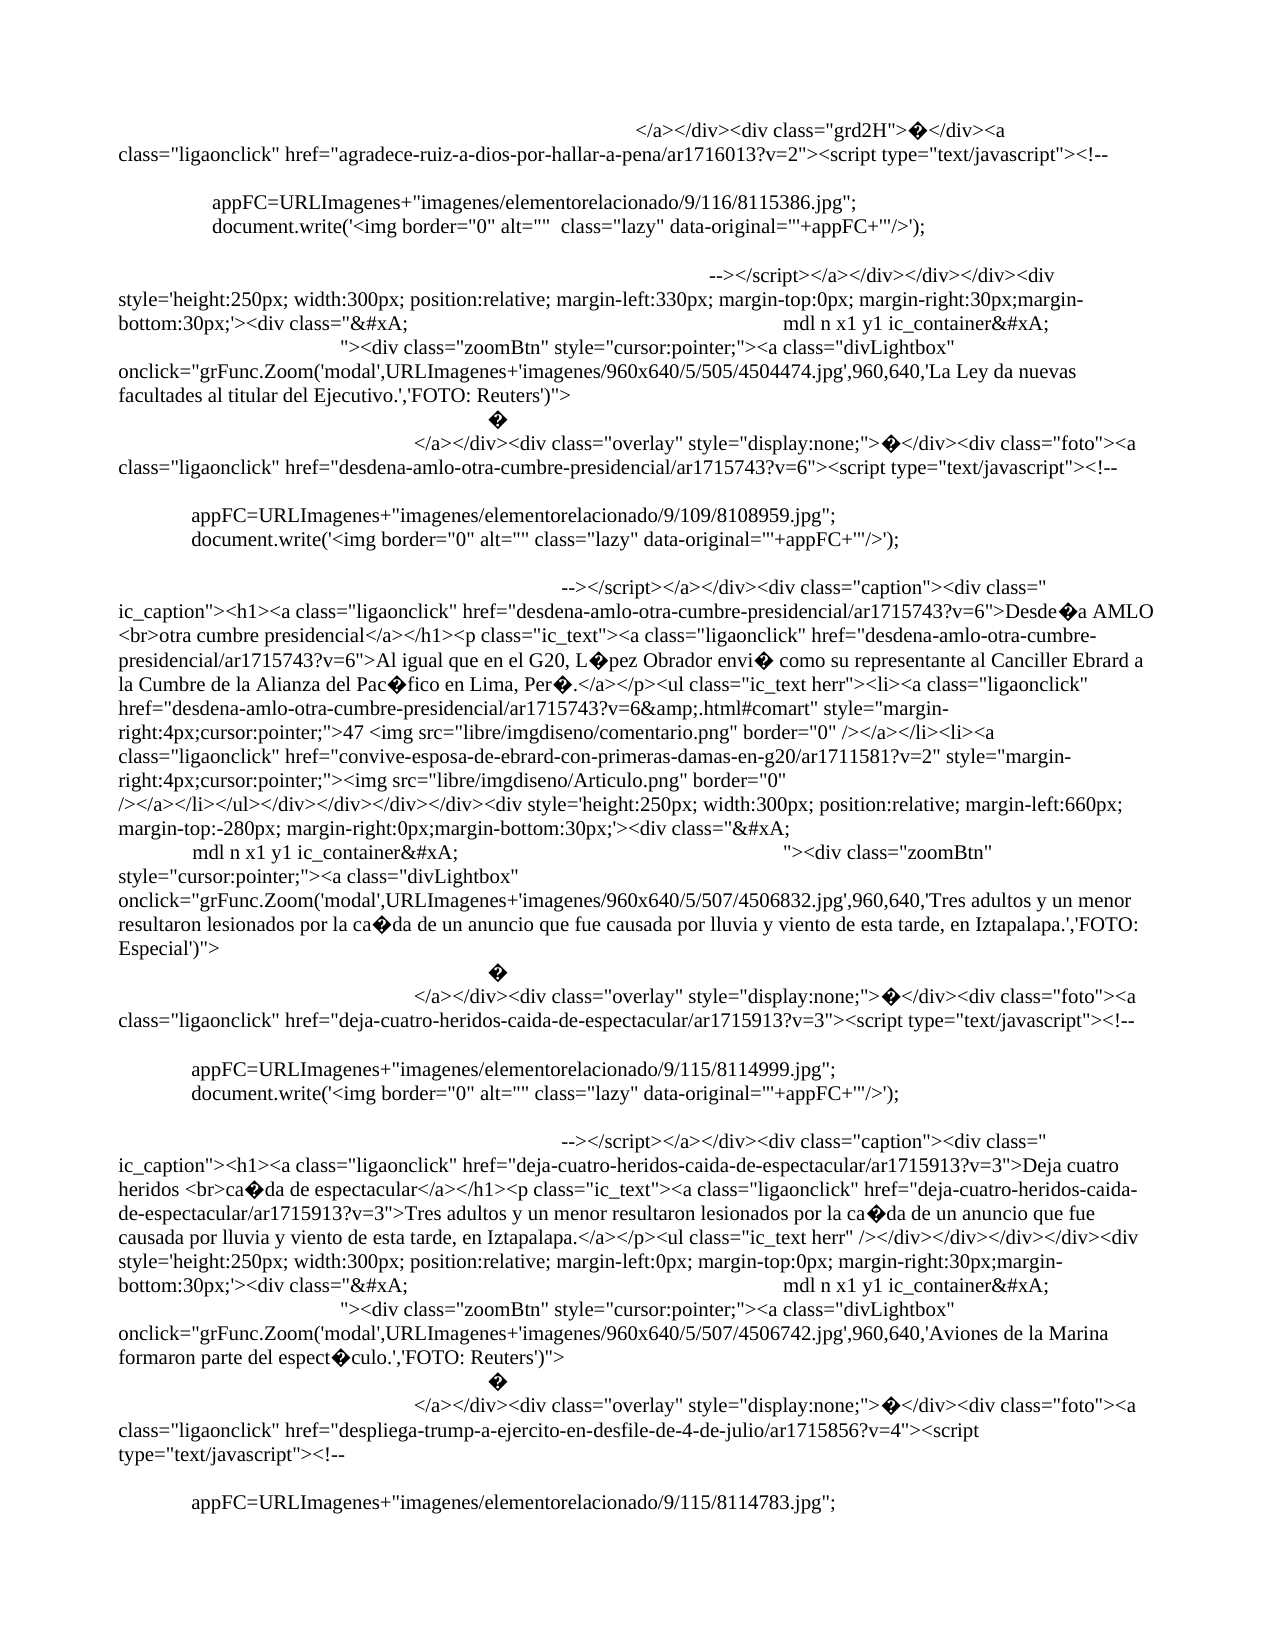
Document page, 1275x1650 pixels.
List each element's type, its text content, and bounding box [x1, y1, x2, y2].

text --></script></a></div><div class="caption"><div class=" ic_caption"><h1><a class="ligaonclick" href="deja-cuatro-heridos-caida-de-espectacular/ar1715913?v=3">Deja cuatro heridos <br>ca�da de espectacular</a></h1><p class="ic_text"><a class="ligaonclick" href="deja-cuatro-heridos-caida-de-espectacular/ar1715913?v=3">Tres adultos y un menor resultaron lesionados por la ca�da de un anuncio que fue causada por lluvia y viento de esta tarde, en Iztapalapa.</a></p><ul class="ic_text herr" /></div></div></div></div><div style='height:250px; width:300px; position:relative; margin-left:0px; margin-top:0px; margin-right:30px;margin-bottom:30px;'><div class="&#xA; mdl n x1 y1 ic_container&#xA; "><div class="zoomBtn" style="cursor:pointer;"><a class="divLightbox" onclick="grFunc.Zoom('modal',URLImagenes+'imagenes/960x640/5/507/4506742.jpg',960,640,'Aviones de la Marina formaron parte del espect�culo.','FOTO: Reuters')"> [118, 1129, 1157, 1369]
text appFC=URLImagenes+"imagenes/elementorelacionado/9/115/8114783.jpg"; [118, 1490, 1157, 1514]
text --></script></a></div></div></div><div style='height:250px; width:300px; position:relative; margin-left:330px; margin-top:0px; margin-right:30px;margin-bottom:30px;'><div class="&#xA; mdl n x1 y1 ic_container&#xA; "><div class="zoomBtn" style="cursor:pointer;"><a class="divLightbox" onclick="grFunc.Zoom('modal',URLImagenes+'imagenes/960x640/5/505/4504474.jpg',960,640,'La Ley da nuevas facultades al titular del Ejecutivo.','FOTO: Reuters')"> [118, 262, 1157, 407]
text � [118, 407, 1157, 431]
text --></script></a></div><div class="caption"><div class=" ic_caption"><h1><a class="ligaonclick" href="desdena-amlo-otra-cumbre-presidencial/ar1715743?v=6">Desde�a AMLO <br>otra cumbre presidencial</a></h1><p class="ic_text"><a class="ligaonclick" href="desdena-amlo-otra-cumbre-presidencial/ar1715743?v=6">Al igual que en el G20, L�pez Obrador envi� como su representante al Canciller Ebrard a la Cumbre de la Alianza del Pac�fico en Lima, Per�.</a></p><ul class="ic_text herr"><li><a class="ligaonclick" href="desdena-amlo-otra-cumbre-presidencial/ar1715743?v=6&amp;.html#comart" style="margin-right:4px;cursor:pointer;">47 <img src="libre/imgdiseno/comentario.png" border="0" /></a></li><li><a class="ligaonclick" href="convive-esposa-de-ebrard-con-primeras-damas-en-g20/ar1711581?v=2" style="margin-right:4px;cursor:pointer;"><img src="libre/imgdiseno/Articulo.png" border="0" /></a></li></ul></div></div></div></div><div style='height:250px; width:300px; position:relative; margin-left:660px; margin-top:-280px; margin-right:0px;margin-bottom:30px;'><div class="&#xA; mdl n x1 y1 ic_container&#xA; "><div class="zoomBtn" style="cursor:pointer;"><a class="divLightbox" onclick="grFunc.Zoom('modal',URLImagenes+'imagenes/960x640/5/507/4506832.jpg',960,640,'Tres adultos y un menor resultaron lesionados por la ca�da de un anuncio que fue causada por lluvia y viento de esta tarde, en Iztapalapa.','FOTO: Especial')"> [118, 575, 1157, 960]
text document.write('<img border="0" alt="" class="lazy" data-original="'+appFC+'"/>'); [118, 527, 1157, 551]
text appFC=URLImagenes+"imagenes/elementorelacionado/9/109/8108959.jpg"; [118, 503, 1157, 527]
text � [118, 1369, 1157, 1393]
text document.write('<img border="0" alt="" class="lazy" data-original="'+appFC+'"/>'); [118, 1081, 1157, 1105]
text document.write('<img border="0" alt="" class="lazy" data-original="'+appFC+'"/>'); [118, 214, 1157, 238]
text </a></div><div class="grd2H">�</div><a class="ligaonclick" href="agradece-ruiz-a-dios-por-hallar-a-pena/ar1716013?v=2"><script type="text/javascript"><!-- [118, 118, 1157, 166]
text � [118, 960, 1157, 984]
text appFC=URLImagenes+"imagenes/elementorelacionado/9/115/8114999.jpg"; [118, 1057, 1157, 1081]
text </a></div><div class="overlay" style="display:none;">�</div><div class="foto"><a class="ligaonclick" href="despliega-trump-a-ejercito-en-desfile-de-4-de-julio/ar1715856?v=4"><script type="text/javascript"><!-- [118, 1393, 1157, 1466]
text appFC=URLImagenes+"imagenes/elementorelacionado/9/116/8115386.jpg"; [118, 190, 1157, 214]
text </a></div><div class="overlay" style="display:none;">�</div><div class="foto"><a class="ligaonclick" href="desdena-amlo-otra-cumbre-presidencial/ar1715743?v=6"><script type="text/javascript"><!-- [118, 431, 1157, 479]
text </a></div><div class="overlay" style="display:none;">�</div><div class="foto"><a class="ligaonclick" href="deja-cuatro-heridos-caida-de-espectacular/ar1715913?v=3"><script type="text/javascript"><!-- [118, 984, 1157, 1032]
